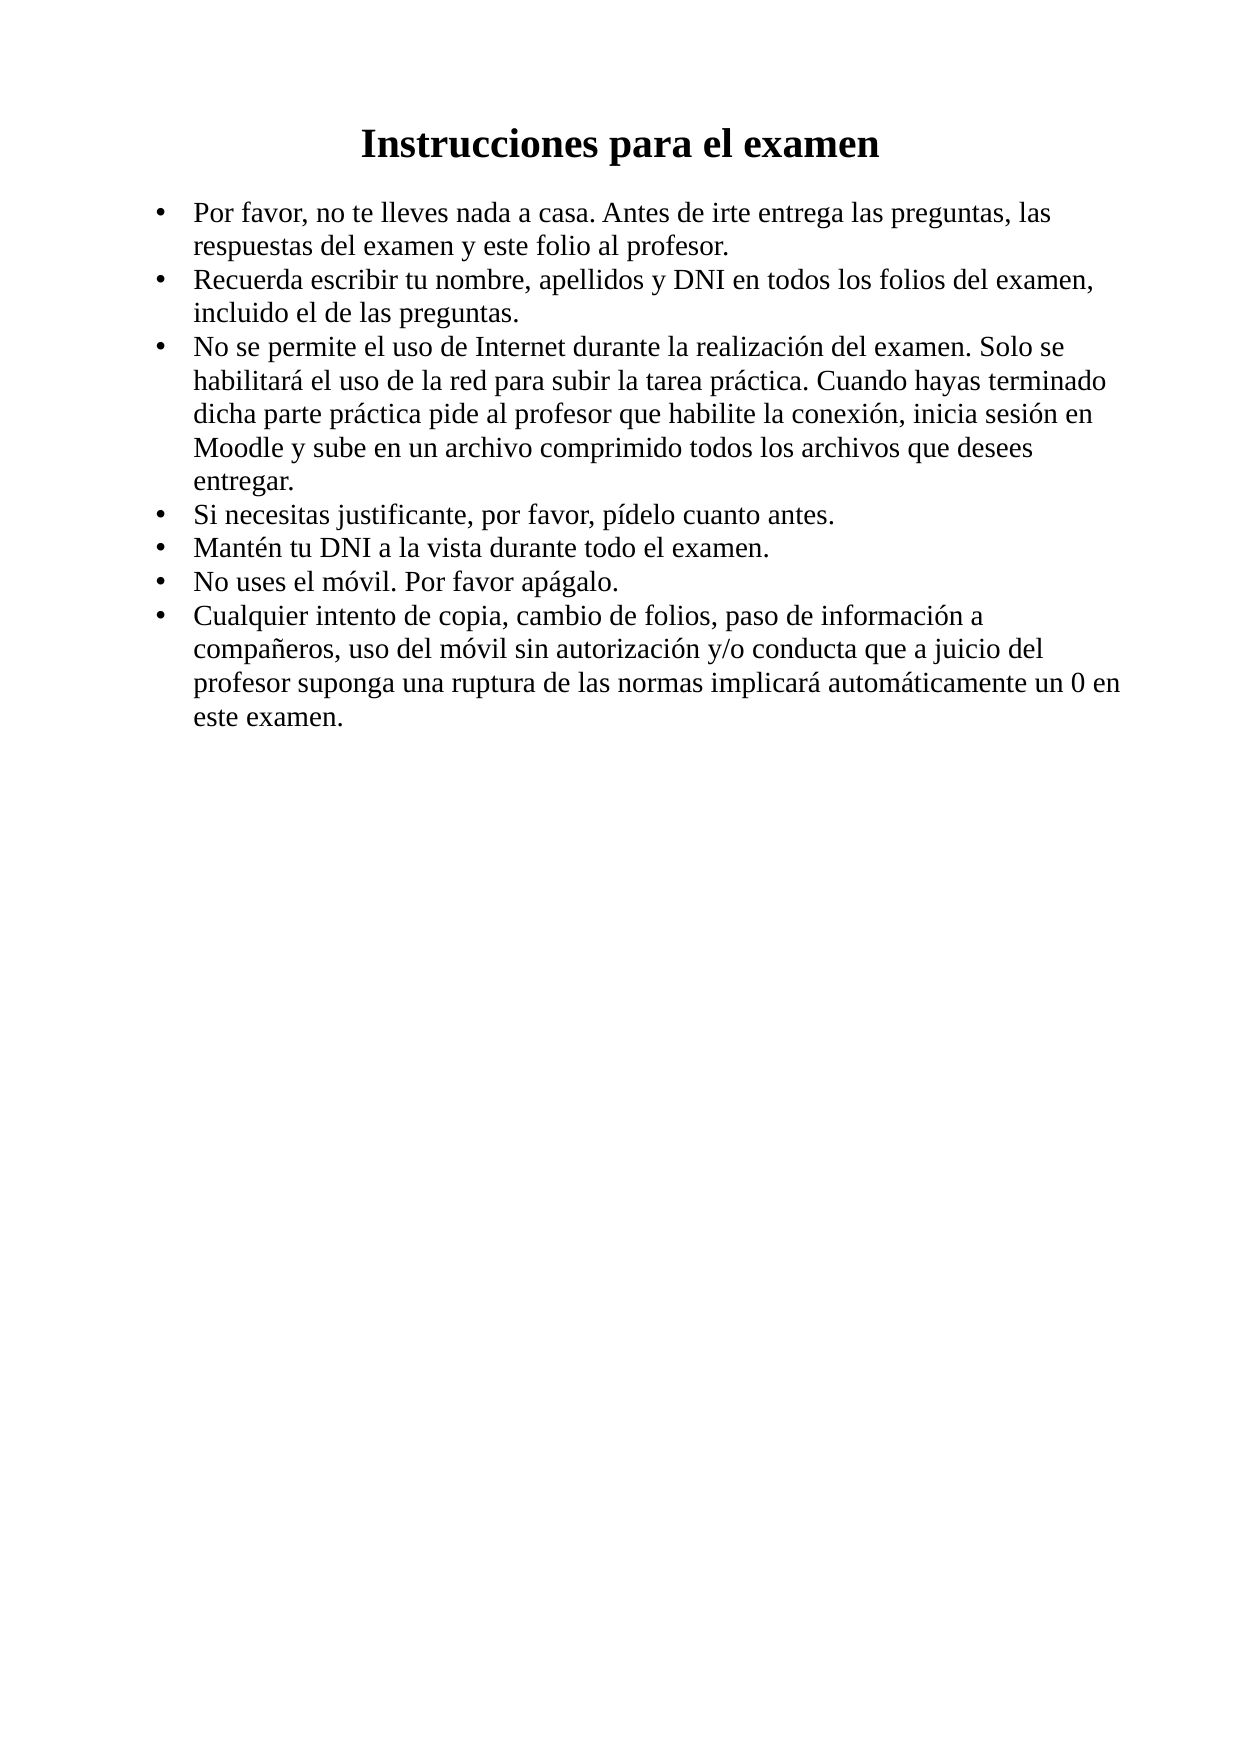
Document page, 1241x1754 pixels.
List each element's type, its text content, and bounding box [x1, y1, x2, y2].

list No se permite el uso de Internet durante la realización del examen. Solo se habilitará el uso de la red para subir la tarea práctica. Cuando hayas terminado dicha parte práctica pide al profesor que habilite la conexión, inicia sesión en Moodle y sube en un archivo comprimido todos los archivos que desees entregar. [156, 329, 1122, 497]
list No uses el móvil. Por favor apágalo. [156, 564, 1122, 598]
list Cualquier intento de copia, cambio de folios, paso de información a compañeros, uso del móvil sin autorización y/o conducta que a juicio del profesor suponga una ruptura de las normas implicará automáticamente un 0 en este examen. [156, 598, 1122, 732]
list Si necesitas justificante, por favor, pídelo cuanto antes. [156, 497, 1122, 531]
text Instrucciones para el examen [118, 118, 1122, 166]
list Recuerda escribir tu nombre, apellidos y DNI en todos los folios del examen, incluido el de las preguntas. [156, 262, 1122, 329]
list Por favor, no te lleves nada a casa. Antes de irte entrega las preguntas, las respuestas del examen y este folio al profesor. [156, 195, 1122, 262]
list Mantén tu DNI a la vista durante todo el examen. [156, 531, 1122, 564]
